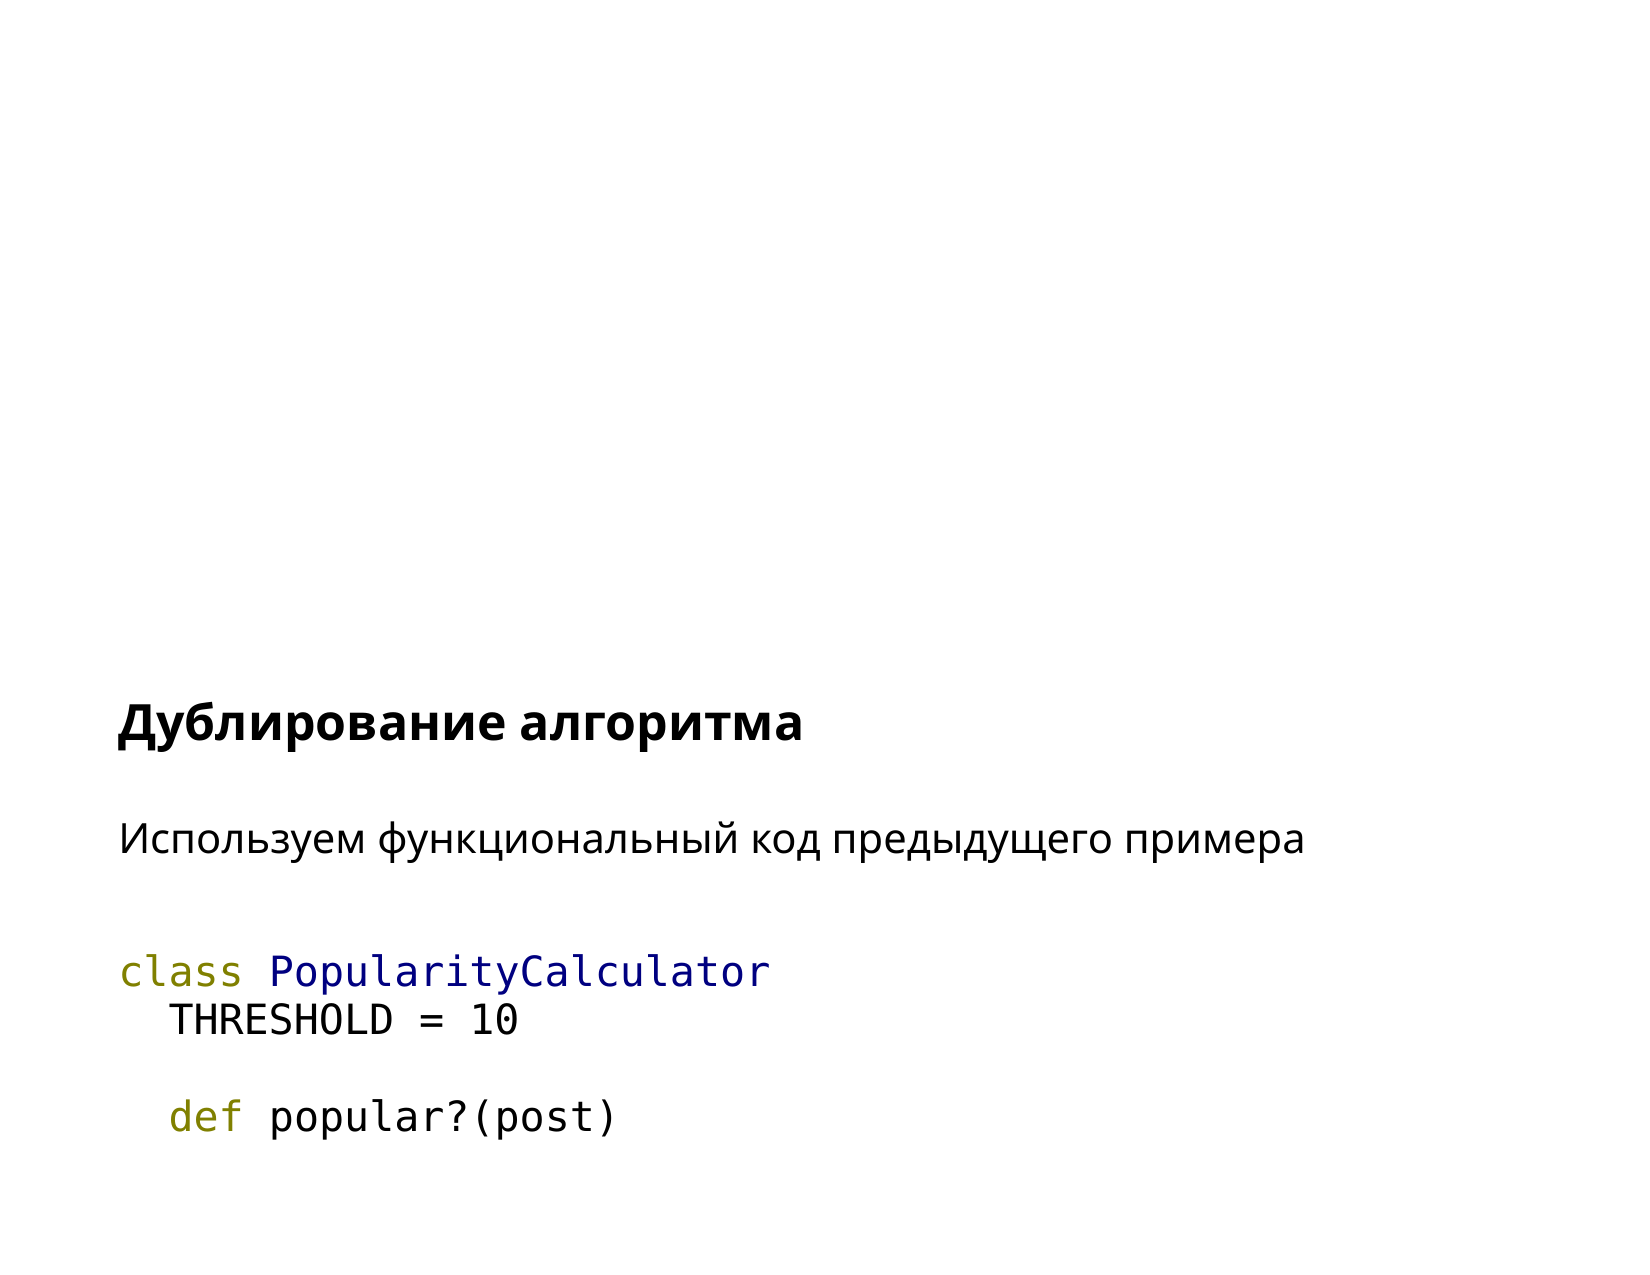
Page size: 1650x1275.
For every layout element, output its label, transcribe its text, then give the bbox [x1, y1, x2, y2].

text THRESHOLD = 10 [118, 996, 1532, 1044]
text def popular?(post) [118, 1093, 1532, 1141]
subtitle Дублирование алгоритма [118, 687, 1532, 755]
text class PopularityCalculator [118, 947, 1532, 996]
text Используем функциональный код предыдущего примера [118, 809, 1532, 866]
